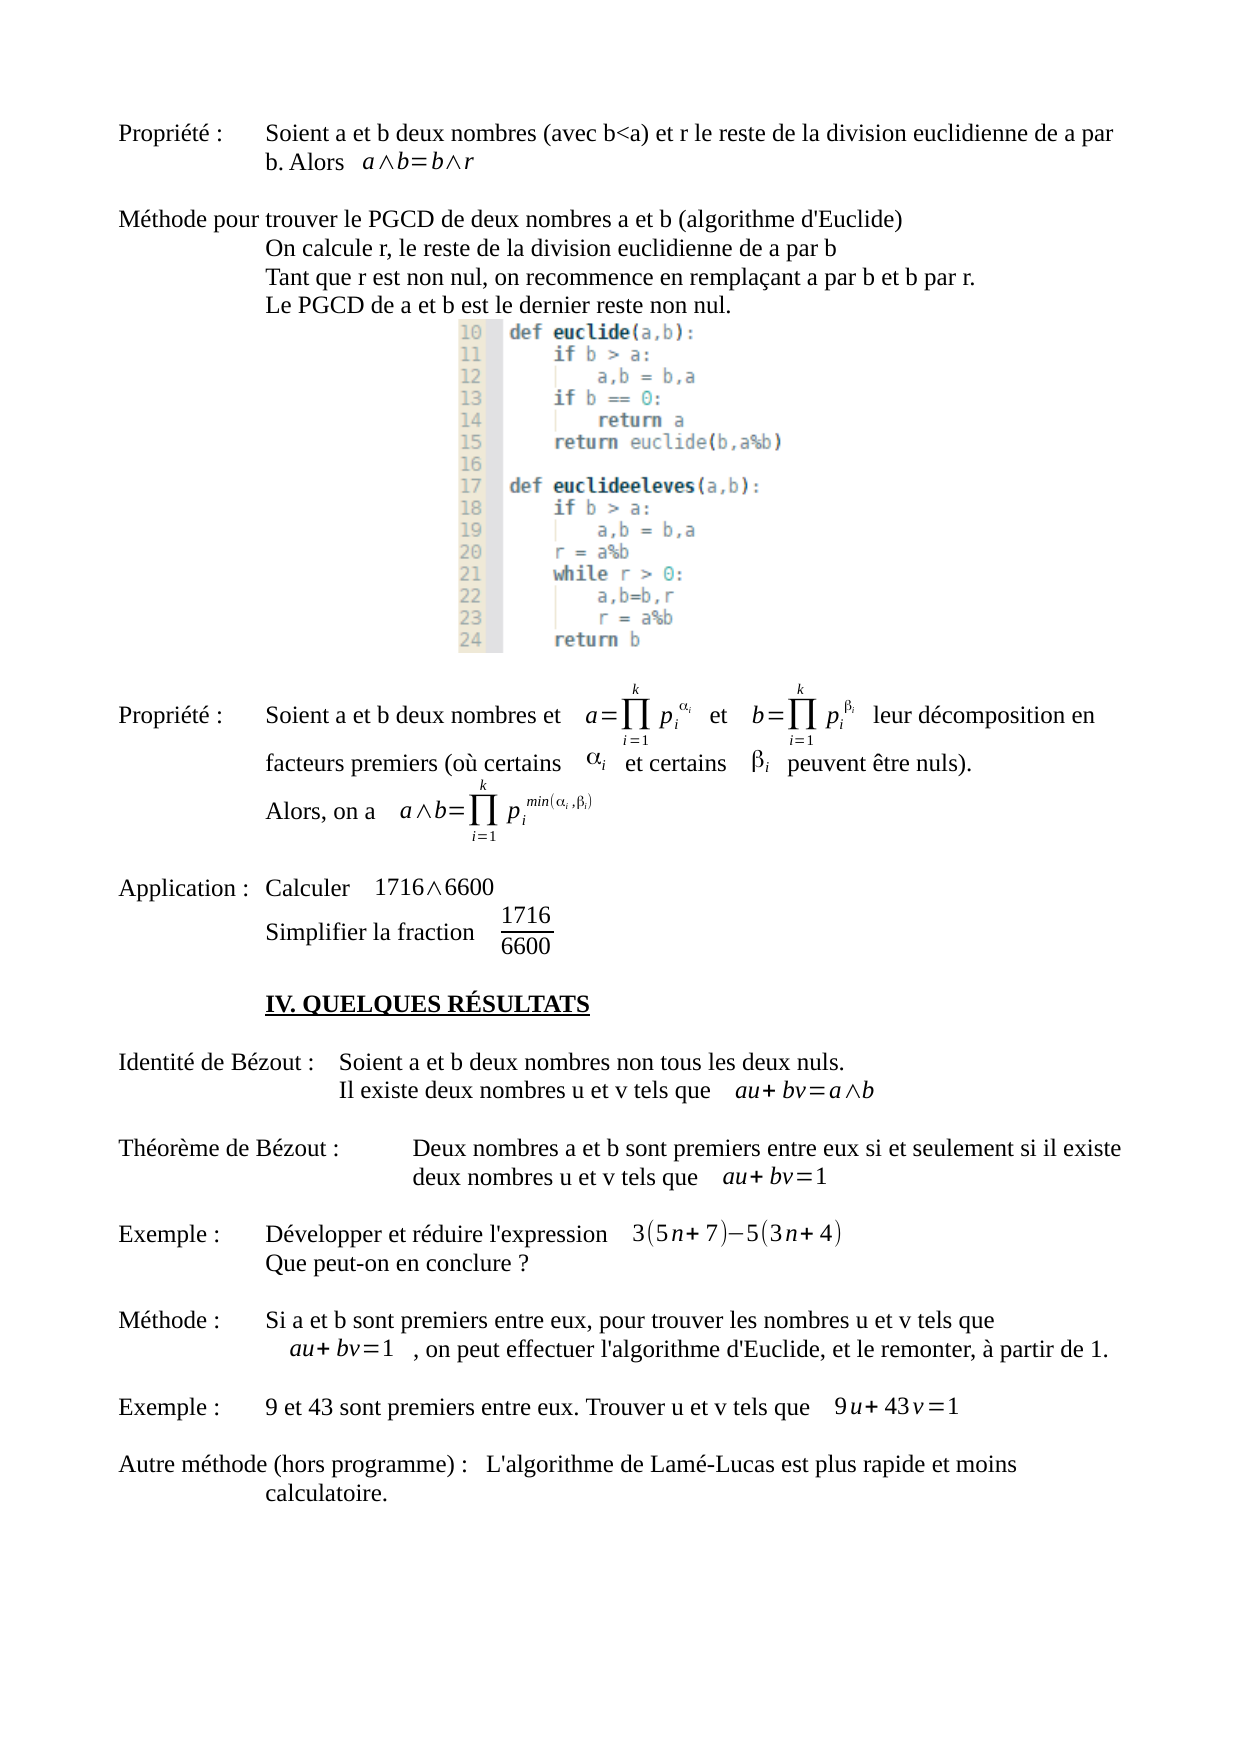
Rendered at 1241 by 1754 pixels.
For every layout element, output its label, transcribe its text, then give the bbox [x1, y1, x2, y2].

picture [458, 319, 782, 653]
text Théorème de Bézout : Deux nombres a et b sont premiers entre eux si et seulement si il existe deux nombres u et v tels que [118, 1133, 1122, 1191]
text Simplifier la fraction [118, 902, 1122, 961]
text Il existe deux nombres u et v tels que [118, 1076, 1122, 1104]
text Tant que r est non nul, on recommence en remplaçant a par b et b par r. [118, 262, 1122, 291]
text Le PGCD de a et b est le dernier reste non nul. [118, 291, 1122, 319]
text , on peut effectuer l'algorithme d'Euclide, et le remonter, à partir de 1. [118, 1334, 1122, 1363]
text Alors, on a [118, 777, 1122, 844]
text Exemple : 9 et 43 sont premiers entre eux. Trouver u et v tels que [118, 1392, 1122, 1421]
text IV. QUELQUES RÉSULTATS [118, 989, 1122, 1018]
text Méthode : Si a et b sont premiers entre eux, pour trouver les nombres u et v tels que [118, 1306, 1122, 1334]
text Méthode pour trouver le PGCD de deux nombres a et b (algorithme d'Euclide) [118, 204, 1122, 233]
text calculatoire. [118, 1478, 1122, 1507]
text Que peut-on en conclure ? [118, 1248, 1122, 1277]
text On calcule r, le reste de la division euclidienne de a par b [118, 233, 1122, 262]
text Exemple : Développer et réduire l'expression [118, 1219, 1122, 1248]
text Application : Calculer [118, 873, 1122, 902]
text Identité de Bézout : Soient a et b deux nombres non tous les deux nuls. [118, 1047, 1122, 1076]
text Autre méthode (hors programme) : L'algorithme de Lamé-Lucas est plus rapide et moins [118, 1449, 1122, 1478]
text Propriété : Soient a et b deux nombres (avec b<a) et r le reste de la division euclidienne de a par b. Alors [118, 118, 1122, 176]
text Propriété : Soient a et b deux nombres et et leur décomposition en facteurs premiers (où certains et certains peuvent être nuls). [118, 681, 1122, 777]
